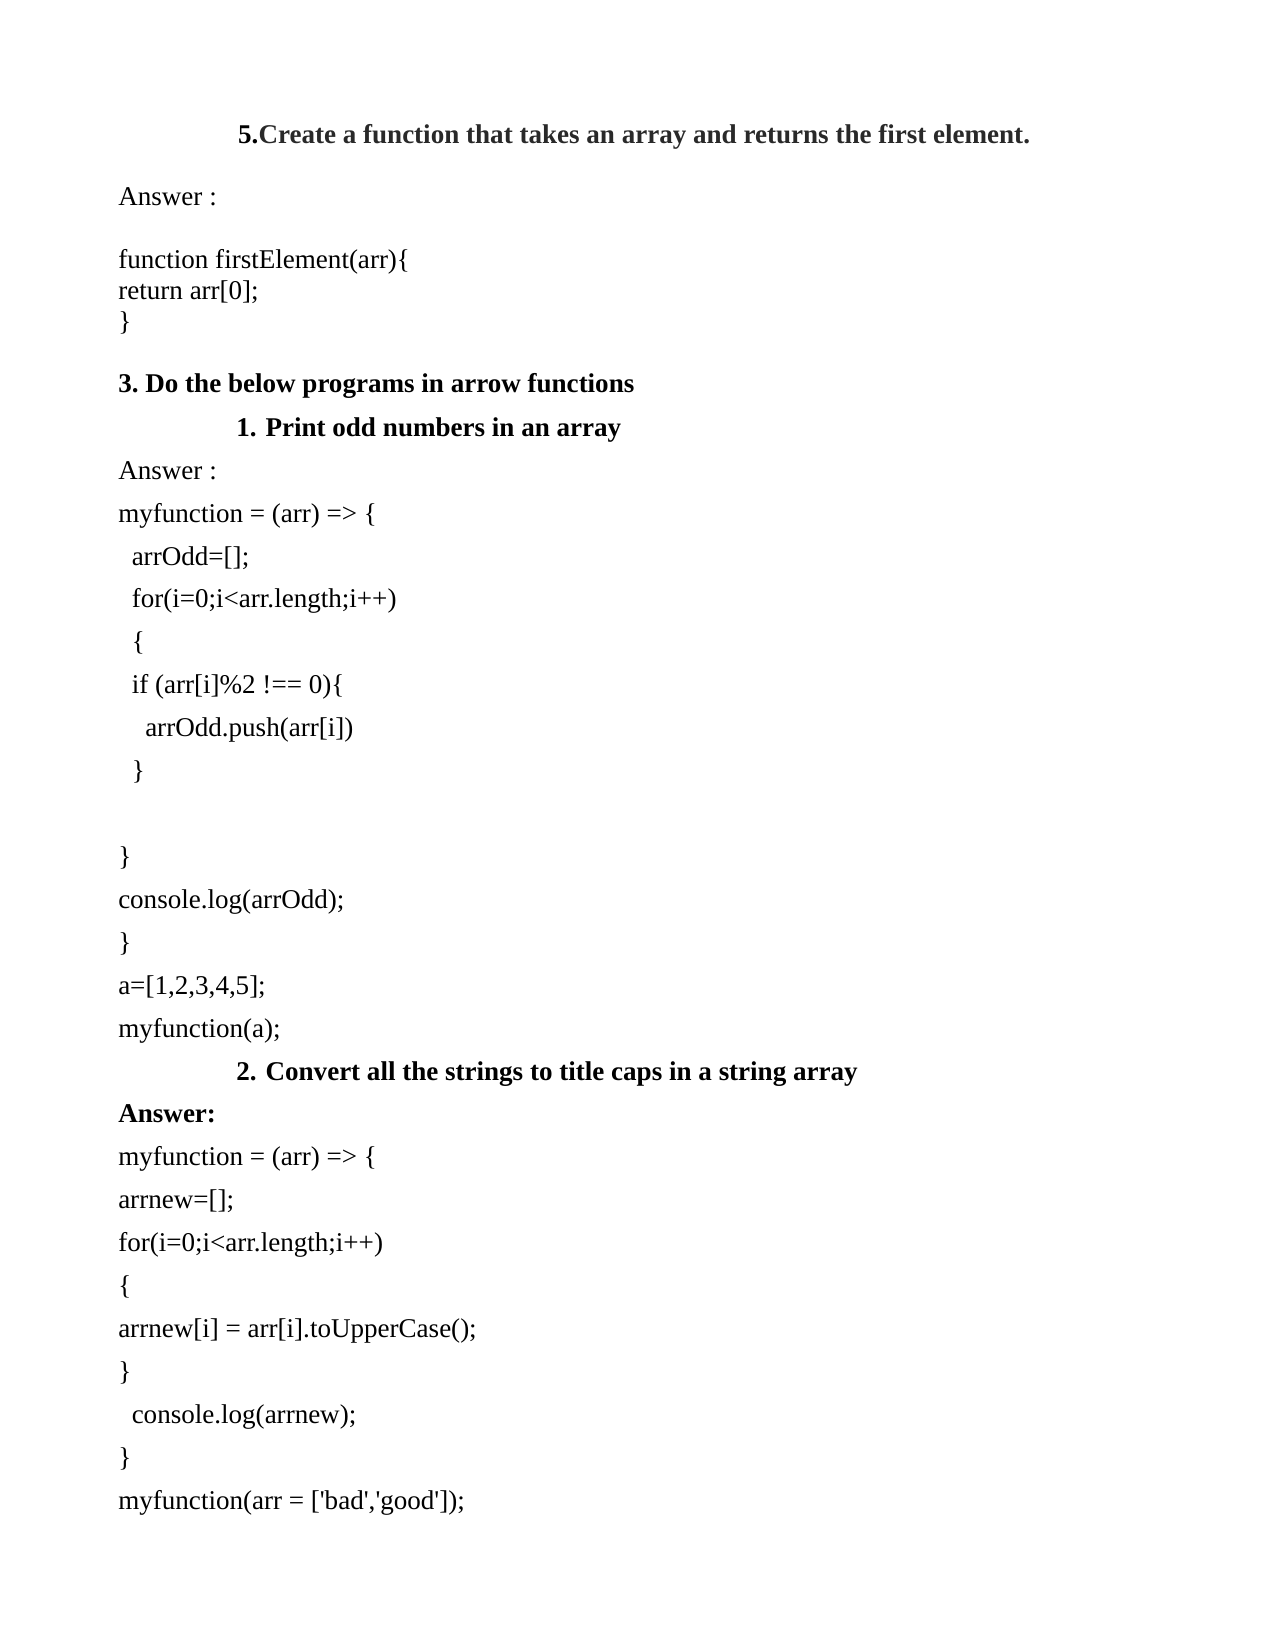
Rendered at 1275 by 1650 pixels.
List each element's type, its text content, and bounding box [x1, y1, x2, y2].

text myfunction = (arr) => { [118, 497, 1157, 528]
text arrnew=[]; [118, 1183, 1157, 1214]
text function firstElement(arr){ [118, 243, 1157, 274]
text a=[1,2,3,4,5]; [118, 969, 1157, 1000]
text } [118, 1355, 1157, 1386]
text console.log(arrOdd); [118, 883, 1157, 914]
text Answer : [118, 454, 1157, 485]
text myfunction = (arr) => { [118, 1141, 1157, 1172]
text { [118, 626, 1157, 657]
text myfunction(a); [118, 1012, 1157, 1043]
list Convert all the strings to title caps in a string array [236, 1055, 1157, 1086]
text arrnew[i] = arr[i].toUpperCase(); [118, 1312, 1157, 1343]
text { [118, 1269, 1157, 1300]
text arrOdd.push(arr[i]) [118, 711, 1157, 742]
text return arr[0]; [118, 274, 1157, 305]
text Answer : [118, 180, 1157, 212]
text } [118, 305, 1157, 336]
text myfunction(arr = ['bad','good']); [118, 1484, 1157, 1515]
text arrOdd=[]; [118, 540, 1157, 571]
text console.log(arrnew); [118, 1398, 1157, 1429]
text } [118, 754, 1157, 785]
text } [118, 926, 1157, 957]
text Answer: [118, 1098, 1157, 1129]
text for(i=0;i<arr.length;i++) [118, 583, 1157, 614]
list Print odd numbers in an array [236, 411, 1157, 442]
text if (arr[i]%2 !== 0){ [118, 668, 1157, 699]
text 5.Create a function that takes an array and returns the first element. [118, 118, 1157, 149]
text 3. Do the below programs in arrow functions [118, 367, 1157, 398]
text for(i=0;i<arr.length;i++) [118, 1226, 1157, 1257]
text } [118, 840, 1157, 871]
text } [118, 1441, 1157, 1472]
